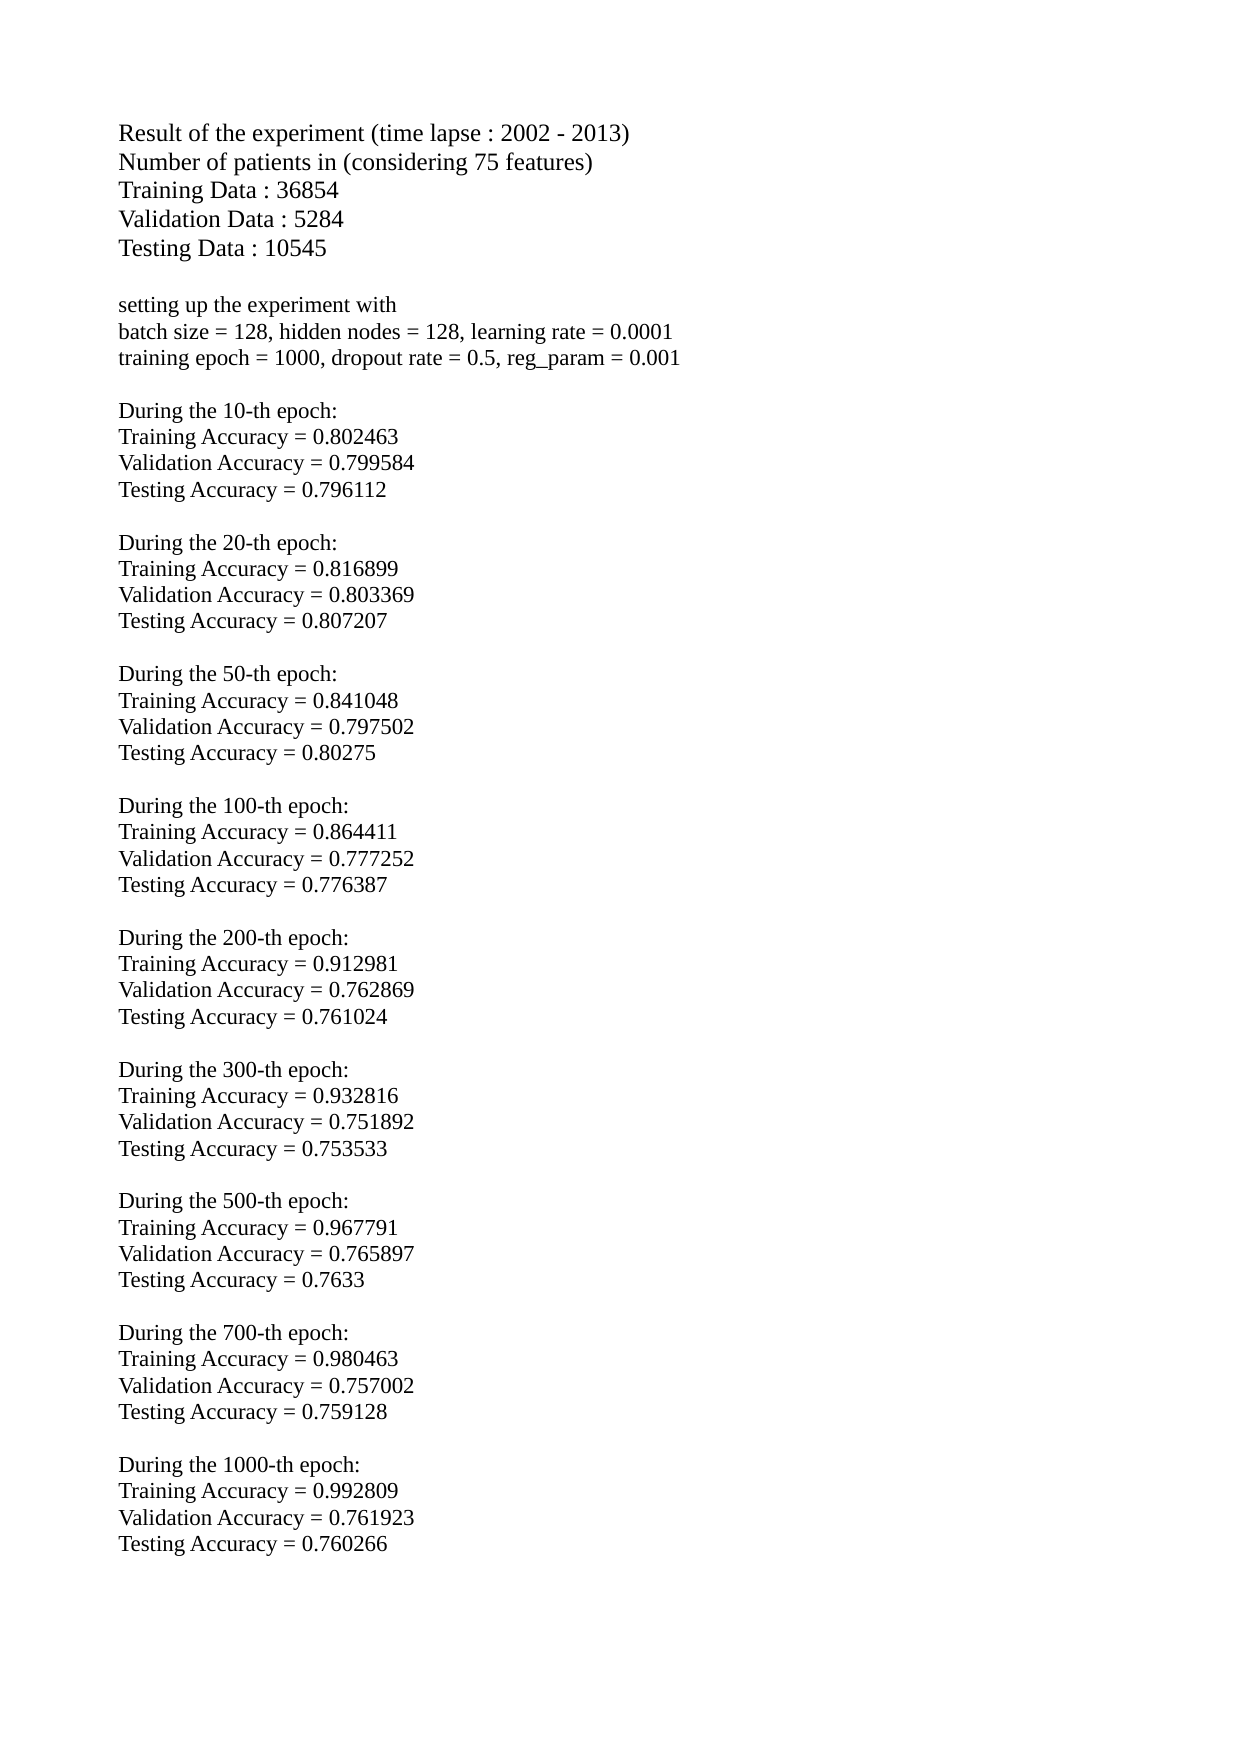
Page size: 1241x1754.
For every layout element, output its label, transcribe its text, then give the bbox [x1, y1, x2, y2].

text During the 10-th epoch: [118, 397, 1122, 423]
text Validation Accuracy = 0.757002 [118, 1372, 1122, 1398]
text Training Accuracy = 0.864411 [118, 818, 1122, 845]
text Validation Accuracy = 0.751892 [118, 1108, 1122, 1135]
text Validation Accuracy = 0.761923 [118, 1504, 1122, 1530]
text Testing Accuracy = 0.760266 [118, 1530, 1122, 1556]
text Validation Accuracy = 0.765897 [118, 1240, 1122, 1266]
text Validation Accuracy = 0.797502 [118, 713, 1122, 739]
text setting up the experiment with [118, 291, 1122, 318]
text Testing Accuracy = 0.776387 [118, 871, 1122, 897]
text Testing Accuracy = 0.761024 [118, 1003, 1122, 1029]
text During the 300-th epoch: [118, 1056, 1122, 1082]
text During the 20-th epoch: [118, 528, 1122, 555]
text Validation Accuracy = 0.777252 [118, 845, 1122, 871]
text Testing Accuracy = 0.753533 [118, 1135, 1122, 1161]
text Testing Accuracy = 0.759128 [118, 1398, 1122, 1424]
text During the 1000-th epoch: [118, 1451, 1122, 1477]
text During the 500-th epoch: [118, 1187, 1122, 1214]
text Validation Accuracy = 0.799584 [118, 449, 1122, 476]
text Training Accuracy = 0.841048 [118, 687, 1122, 713]
text Training Accuracy = 0.992809 [118, 1477, 1122, 1504]
text Testing Accuracy = 0.807207 [118, 608, 1122, 634]
text Testing Accuracy = 0.80275 [118, 739, 1122, 766]
text During the 700-th epoch: [118, 1319, 1122, 1346]
text Training Accuracy = 0.980463 [118, 1346, 1122, 1372]
text batch size = 128, hidden nodes = 128, learning rate = 0.0001 [118, 318, 1122, 344]
text Training Accuracy = 0.932816 [118, 1082, 1122, 1108]
text Validation Accuracy = 0.762869 [118, 977, 1122, 1003]
text Testing Accuracy = 0.7633 [118, 1266, 1122, 1293]
text Training Accuracy = 0.802463 [118, 423, 1122, 449]
text Training Accuracy = 0.816899 [118, 555, 1122, 581]
text During the 50-th epoch: [118, 660, 1122, 687]
text During the 200-th epoch: [118, 924, 1122, 950]
text Training Accuracy = 0.967791 [118, 1214, 1122, 1240]
text Training Accuracy = 0.912981 [118, 950, 1122, 977]
text training epoch = 1000, dropout rate = 0.5, reg_param = 0.001 [118, 344, 1122, 370]
text During the 100-th epoch: [118, 792, 1122, 818]
text Validation Accuracy = 0.803369 [118, 581, 1122, 608]
text Testing Accuracy = 0.796112 [118, 476, 1122, 502]
